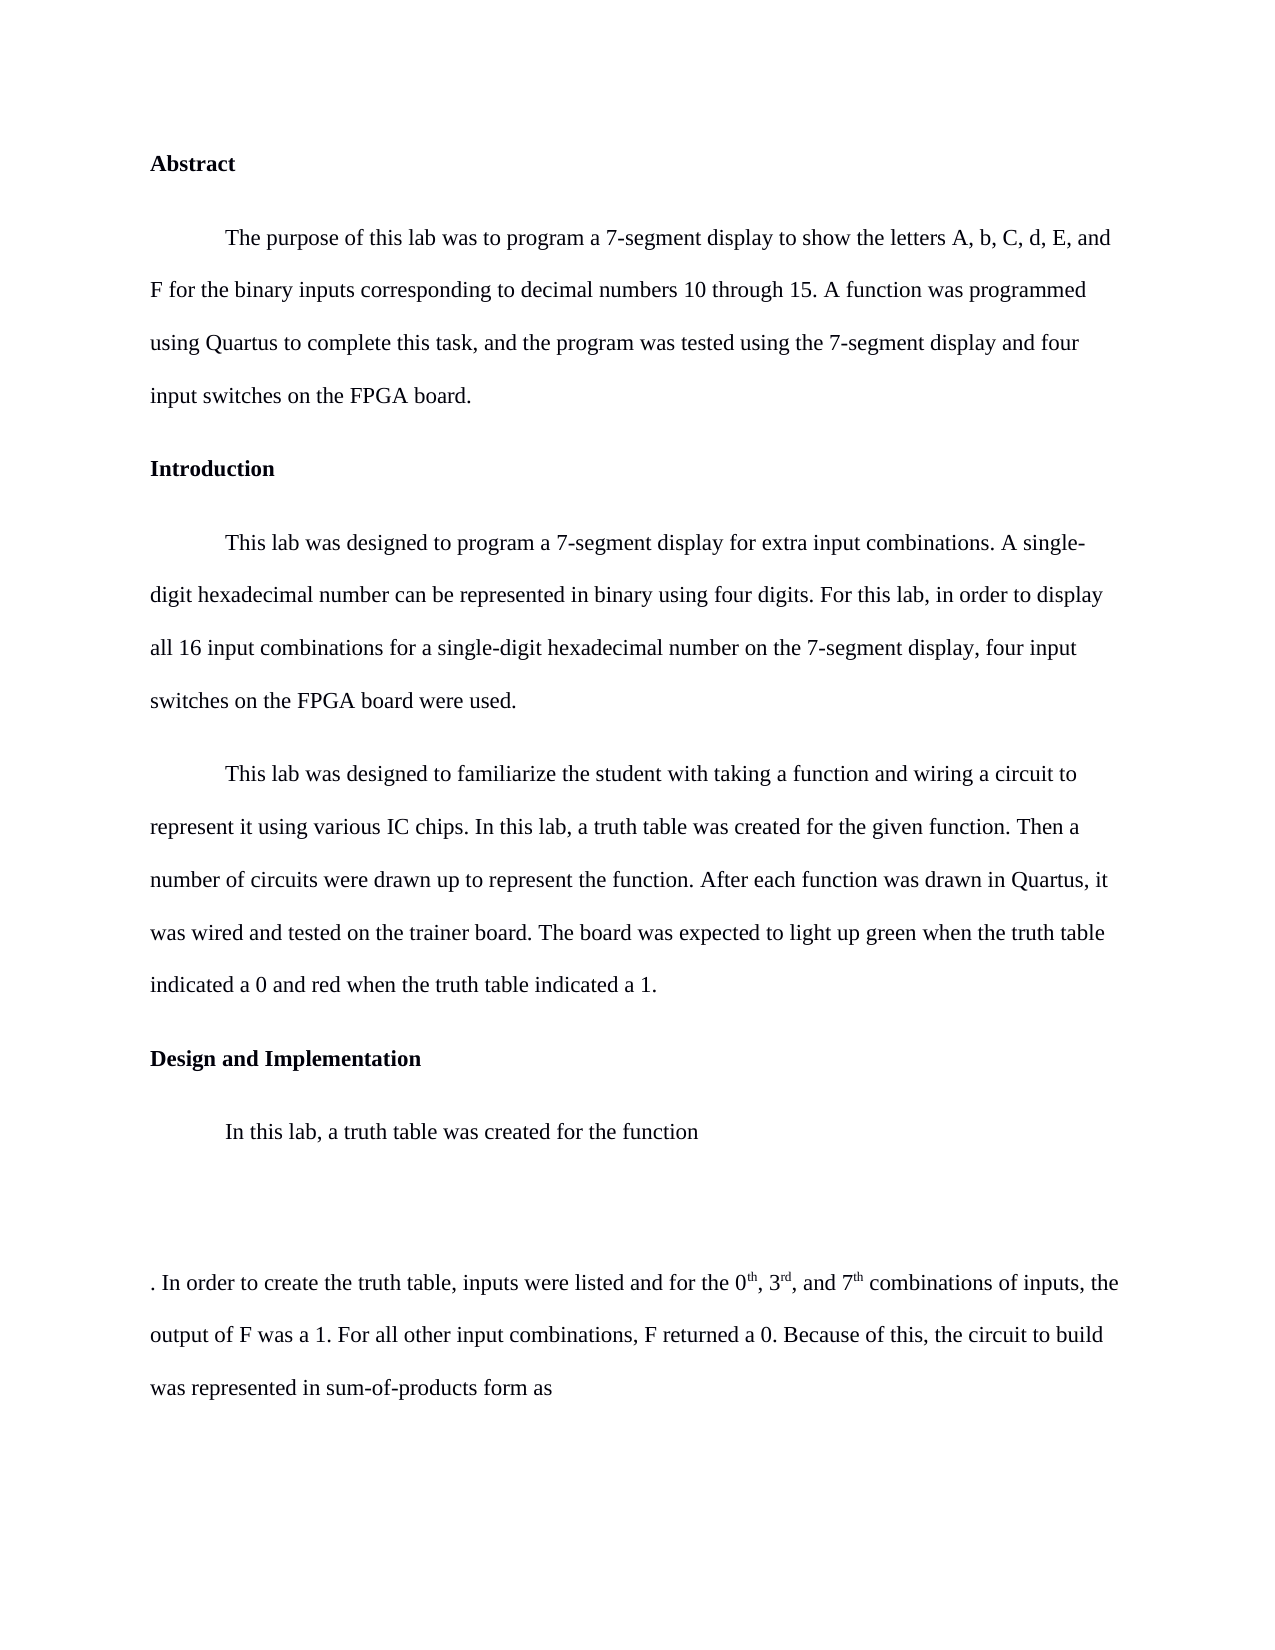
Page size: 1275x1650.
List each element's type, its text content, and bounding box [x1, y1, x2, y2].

text This lab was designed to familiarize the student with taking a function and wiring a circuit to represent it using various IC chips. In this lab, a truth table was created for the given function. Then a number of circuits were drawn up to represent the function. After each function was drawn in Quartus, it was wired and tested on the trainer board. The board was expected to light up green when the truth table indicated a 0 and red when the truth table indicated a 1. [150, 760, 1125, 998]
text In this lab, a truth table was created for the function [150, 1118, 1125, 1145]
text Introduction [150, 455, 1125, 482]
text . In order to create the truth table, inputs were listed and for the 0th, 3rd, and 7th combinations of inputs, the output of F was a 1. For all other input combinations, F returned a 0. Because of this, the circuit to build was represented in sum-of-products form as [150, 1269, 1125, 1401]
text Abstract [150, 150, 1125, 176]
text This lab was designed to program a 7-segment display for extra input combinations. A single-digit hexadecimal number can be represented in binary using four digits. For this lab, in order to display all 16 input combinations for a single-digit hexadecimal number on the 7-segment display, four input switches on the FPGA board were used. [150, 529, 1125, 713]
text The purpose of this lab was to program a 7-segment display to show the letters A, b, C, d, E, and F for the binary inputs corresponding to decimal numbers 10 through 15. A function was programmed using Quartus to complete this task, and the program was tested using the 7-segment display and four input switches on the FPGA board. [150, 223, 1125, 408]
text Design and Implementation [150, 1045, 1125, 1071]
